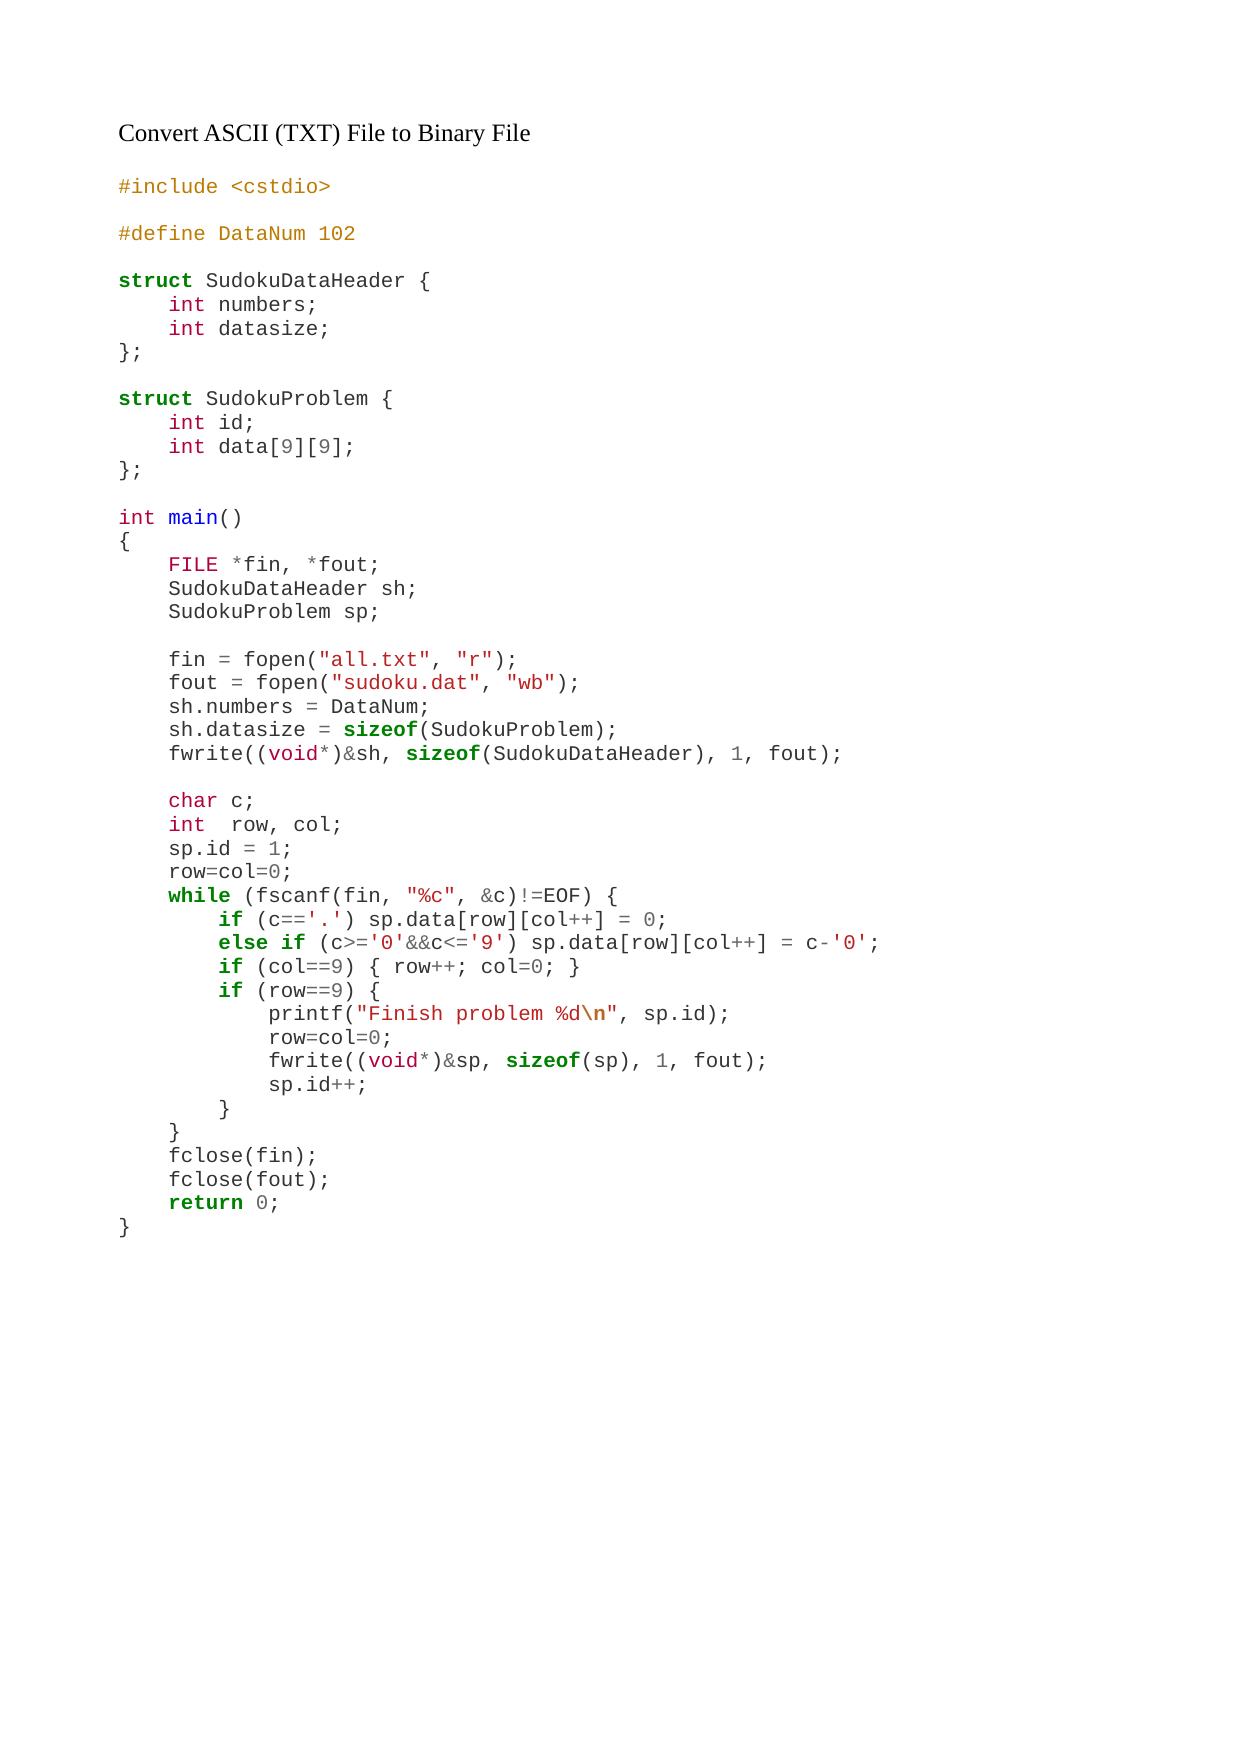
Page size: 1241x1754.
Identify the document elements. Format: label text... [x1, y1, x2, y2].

text int datasize; [118, 317, 1122, 341]
text sh.numbers = DataNum; [118, 696, 1122, 719]
text } [118, 1216, 1122, 1240]
text } [118, 1121, 1122, 1145]
text sp.id = 1; [118, 838, 1122, 861]
text }; [118, 341, 1122, 365]
text struct SudokuProblem { [118, 388, 1122, 412]
text int id; [118, 412, 1122, 436]
text int main() [118, 507, 1122, 530]
text sp.id++; [118, 1074, 1122, 1098]
text if (col==9) { row++; col=0; } [118, 956, 1122, 979]
text int numbers; [118, 294, 1122, 317]
text printf("Finish problem %d\n", sp.id); [118, 1003, 1122, 1027]
text fin = fopen("all.txt", "r"); [118, 648, 1122, 672]
text return 0; [118, 1192, 1122, 1216]
text Convert ASCII (TXT) File to Binary File [118, 118, 1122, 147]
text fwrite((void*)&sp, sizeof(sp), 1, fout); [118, 1051, 1122, 1074]
text SudokuProblem sp; [118, 601, 1122, 625]
text int row, col; [118, 814, 1122, 838]
text }; [118, 459, 1122, 483]
text row=col=0; [118, 861, 1122, 885]
text char c; [118, 790, 1122, 814]
text fclose(fin); [118, 1145, 1122, 1169]
text #define DataNum 102 [118, 223, 1122, 247]
text if (c=='.') sp.data[row][col++] = 0; [118, 909, 1122, 932]
text fwrite((void*)&sh, sizeof(SudokuDataHeader), 1, fout); [118, 743, 1122, 767]
text fclose(fout); [118, 1169, 1122, 1192]
text struct SudokuDataHeader { [118, 270, 1122, 294]
text while (fscanf(fin, "%c", &c)!=EOF) { [118, 885, 1122, 909]
text } [118, 1098, 1122, 1121]
text if (row==9) { [118, 979, 1122, 1003]
text row=col=0; [118, 1027, 1122, 1051]
text SudokuDataHeader sh; [118, 578, 1122, 601]
text sh.datasize = sizeof(SudokuProblem); [118, 719, 1122, 743]
text int data[9][9]; [118, 436, 1122, 459]
text #include <cstdio> [118, 176, 1122, 199]
text FILE *fin, *fout; [118, 554, 1122, 578]
text { [118, 530, 1122, 554]
text fout = fopen("sudoku.dat", "wb"); [118, 672, 1122, 696]
text else if (c>='0'&&c<='9') sp.data[row][col++] = c-'0'; [118, 932, 1122, 956]
